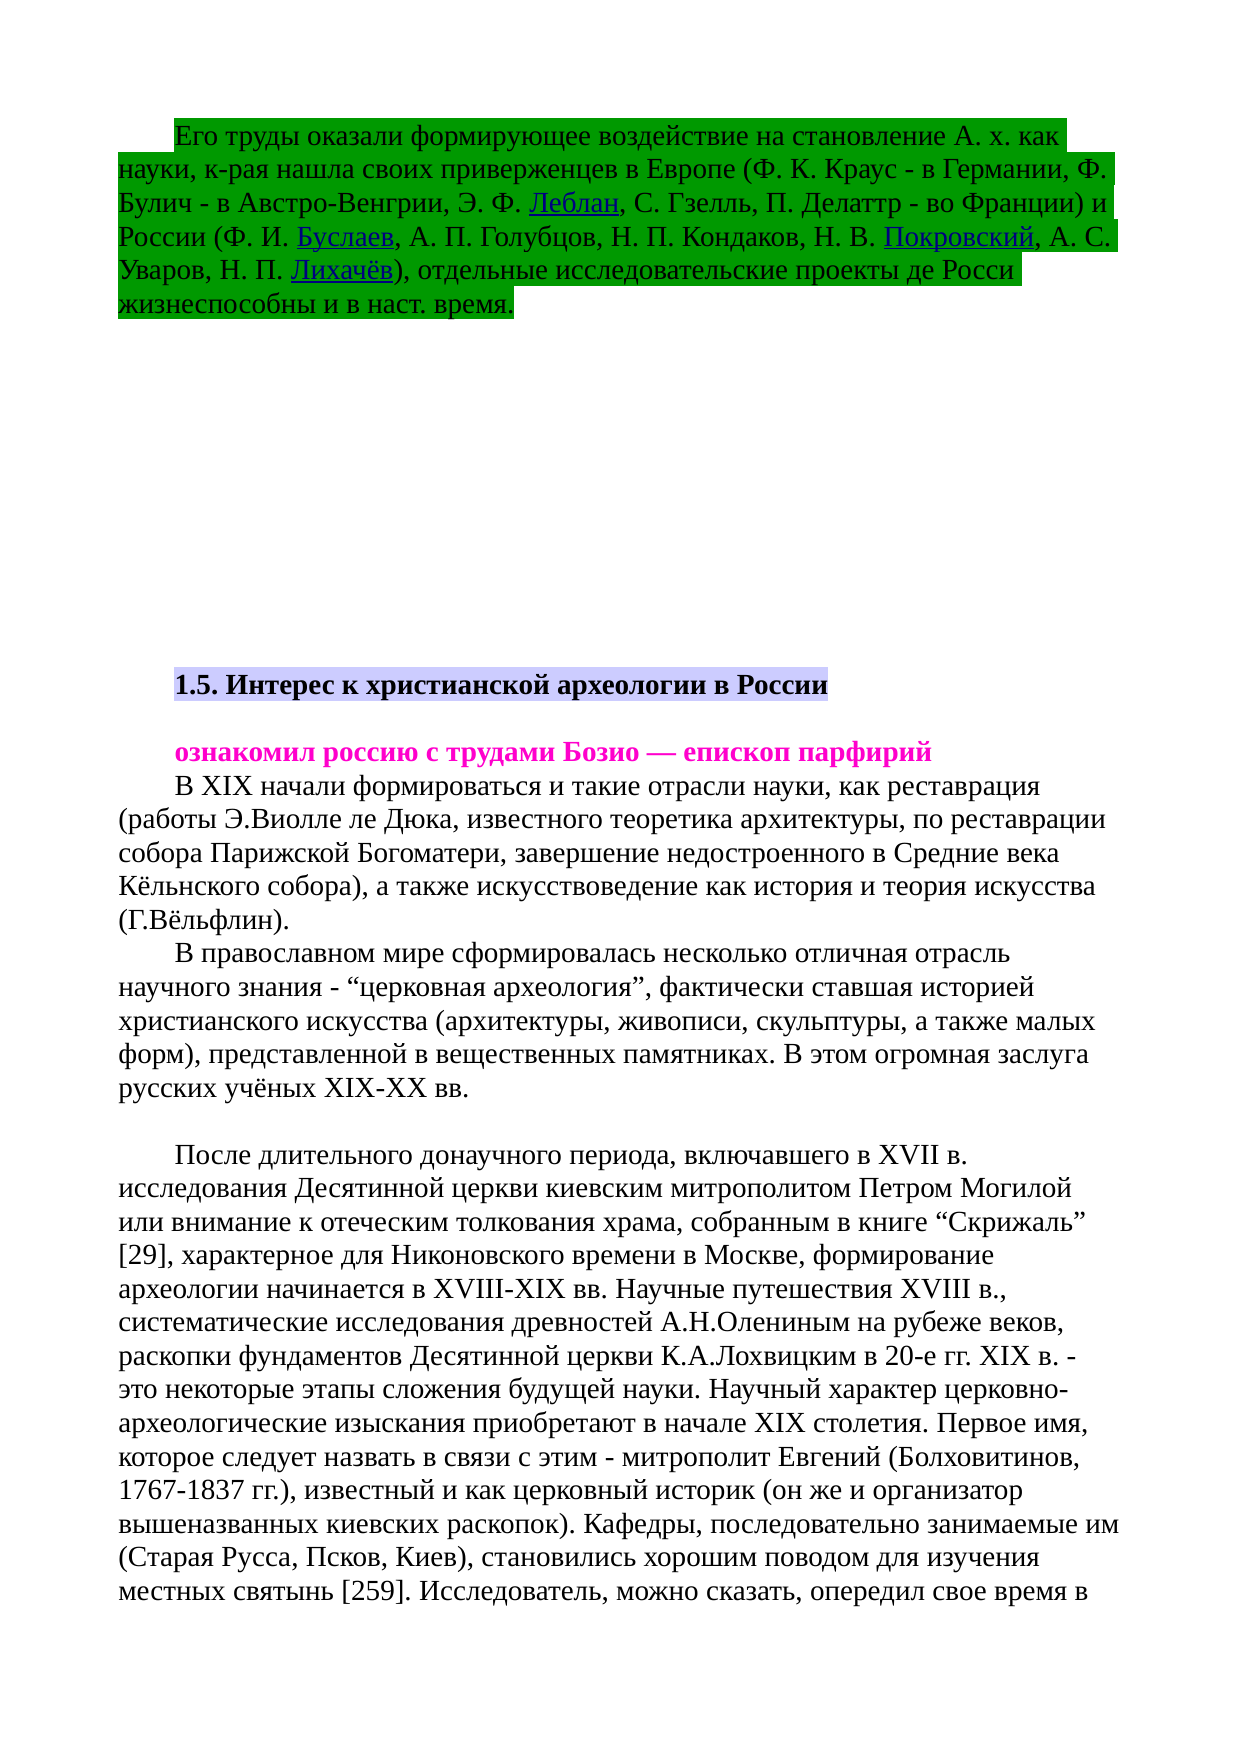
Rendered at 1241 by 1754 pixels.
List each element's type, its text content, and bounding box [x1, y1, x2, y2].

text 1.5. Интерес к христианской археологии в России [118, 667, 1122, 701]
text После длительного донаучного периода, включавшего в XVII в. исследования Десятинной церкви киевским митрополитом Петром Могилой или внимание к отеческим толкования храма, собранным в книге “Скрижаль” [29], характерное для Никоновского времени в Москве, формирование археологии начинается в XVIII-XIX вв. Научные путешествия XVIII в., систематические исследования древностей А.Н.Олениным на рубеже веков, раскопки фундаментов Десятинной церкви К.А.Лохвицким в 20-е гг. XIX в. - это некоторые этапы сложения будущей науки. Научный характер церковно-археологические изыскания приобретают в начале XIX столетия. Первое имя, которое следует назвать в связи с этим - митрополит Евгений (Болховитинов, 1767-1837 гг.), известный и как церковный историк (он же и организатор вышеназванных киевских раскопок). Кафедры, последовательно занимаемые им (Старая Русса, Псков, Киев), становились хорошим поводом для изучения местных святынь [259]. Исследователь, можно сказать, опередил свое время в [118, 1137, 1122, 1606]
text В православном мире сформировалась несколько отличная отрасль научного знания - “церковная археология”, фактически ставшая историей христианского искусства (архитектуры, живописи, скульптуры, а также малых форм), представленной в вещественных памятниках. В этом огромная заслуга русских учёных XIX-XX вв. [118, 936, 1122, 1103]
text Его труды оказали формирующее воздействие на становление А. х. как науки, к-рая нашла своих приверженцев в Европе (Ф. К. Краус - в Германии, Ф. Булич - в Австро-Венгрии, Э. Ф. Леблан, С. Гзелль, П. Делаттр - во Франции) и России (Ф. И. Буслаев, А. П. Голубцов, Н. П. Кондаков, Н. В. Покровский, А. С. Уваров, Н. П. Лихачёв), отдельные исследовательские проекты де Росси жизнеспособны и в наст. время. [118, 118, 1122, 319]
text В XIX начали формироваться и такие отрасли науки, как реставрация (работы Э.Виолле ле Дюка, известного теоретика архитектуры, по реставрации собора Парижской Богоматери, завершение недостроенного в Средние века Кёльнского собора), а также искусствоведение как история и теория искусства (Г.Вёльфлин). [118, 768, 1122, 936]
text ознакомил россию с трудами Бозио — епископ парфирий [118, 734, 1122, 768]
